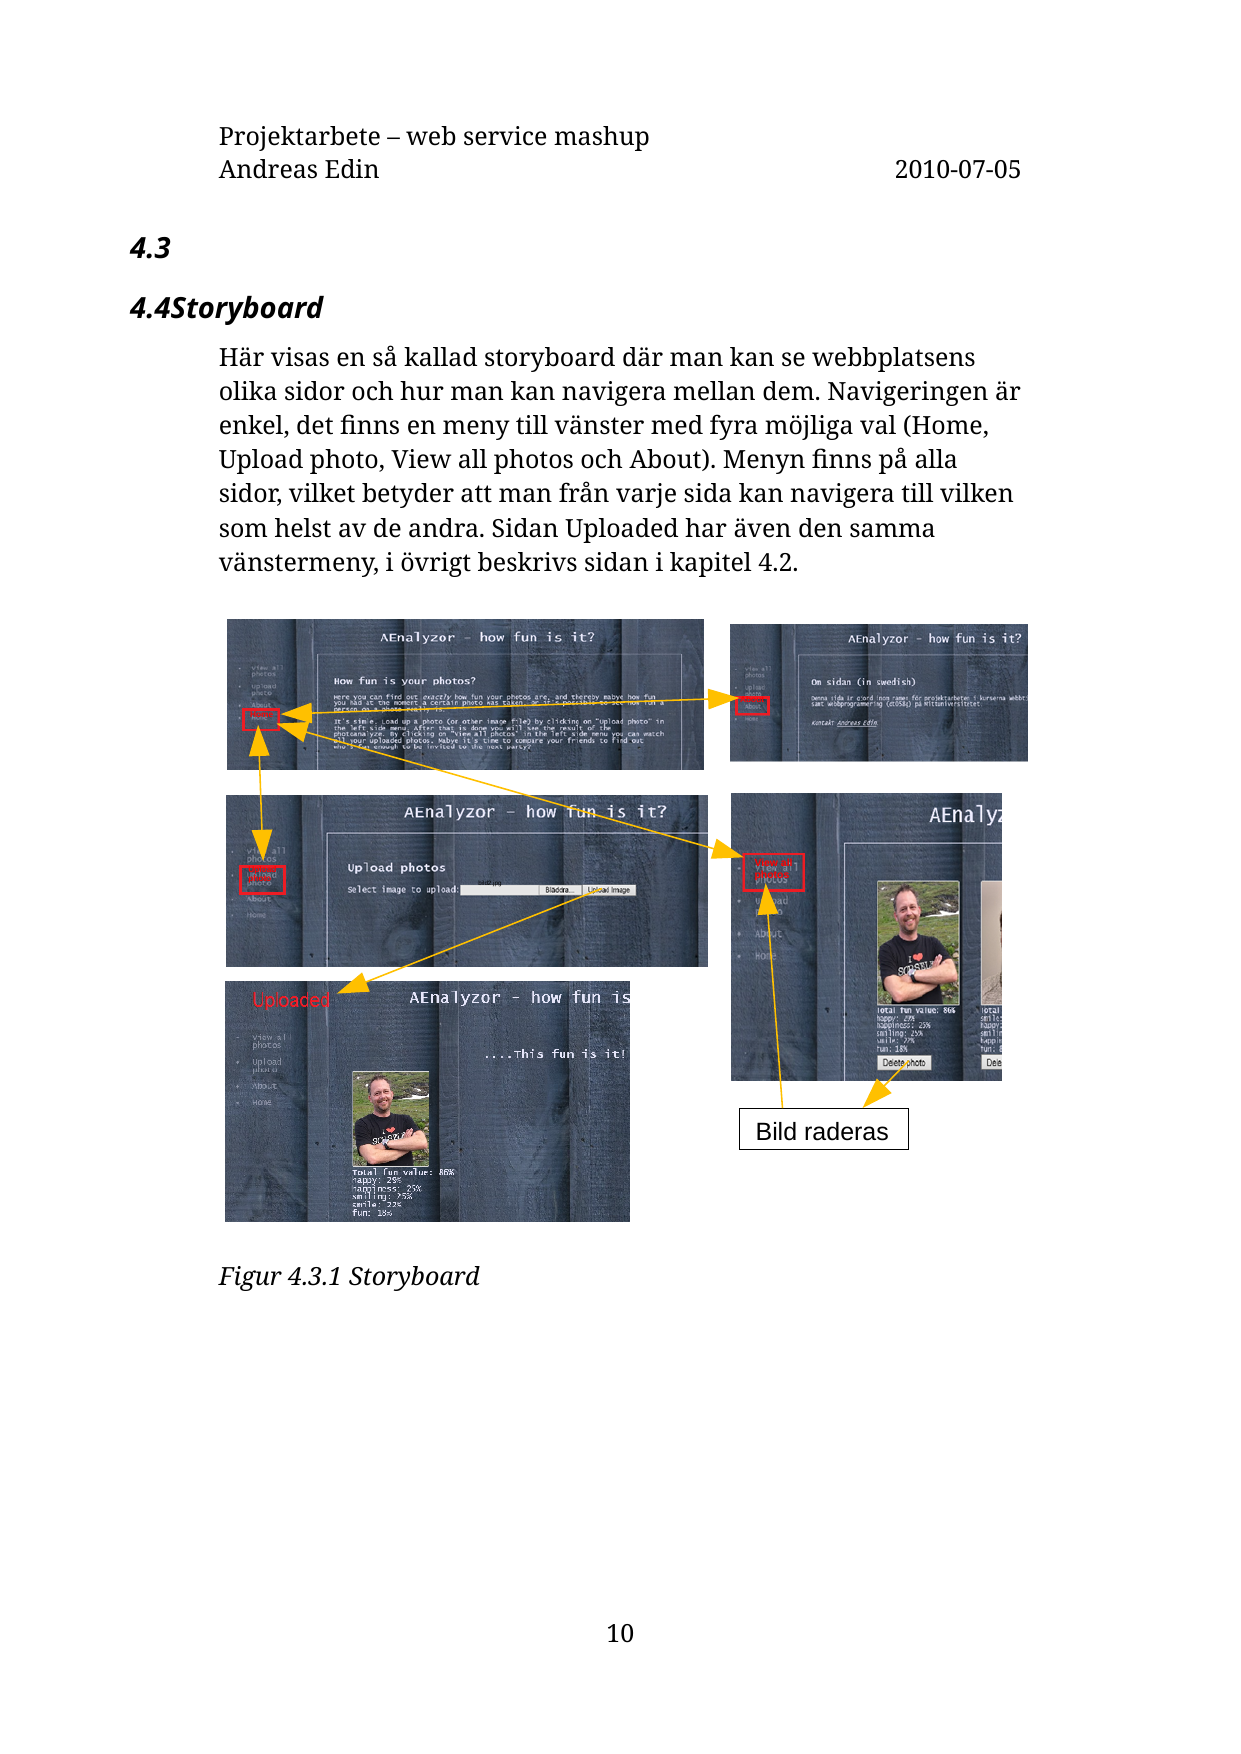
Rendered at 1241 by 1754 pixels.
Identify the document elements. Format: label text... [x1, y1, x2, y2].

text Upload photo [248, 864, 284, 883]
text View all photos [754, 857, 799, 881]
text About [740, 695, 776, 704]
text Bild raderas [755, 1117, 893, 1141]
text Här visas en så kallad storyboard där man kan se webbplatsens olika sidor och hur man kan navigera mellan dem. Navigeringen är enkel, det finns en meny till vänster med fyra möjliga val (Home, Upload photo, View all photos och About). Menyn finns på alla sidor, vilket betyder att man från varje sida kan navigera till vilken som helst av de andra. Sidan Uploaded har även den samma vänstermeny, i övrigt beskrivs sidan i kapitel 4.2. [218, 340, 1022, 578]
text bild2.jpg [478, 880, 575, 887]
text Home [250, 710, 286, 719]
subtitle Storyboard [130, 287, 1022, 327]
text Figur 4.3.1 Storyboard [218, 1259, 1022, 1293]
